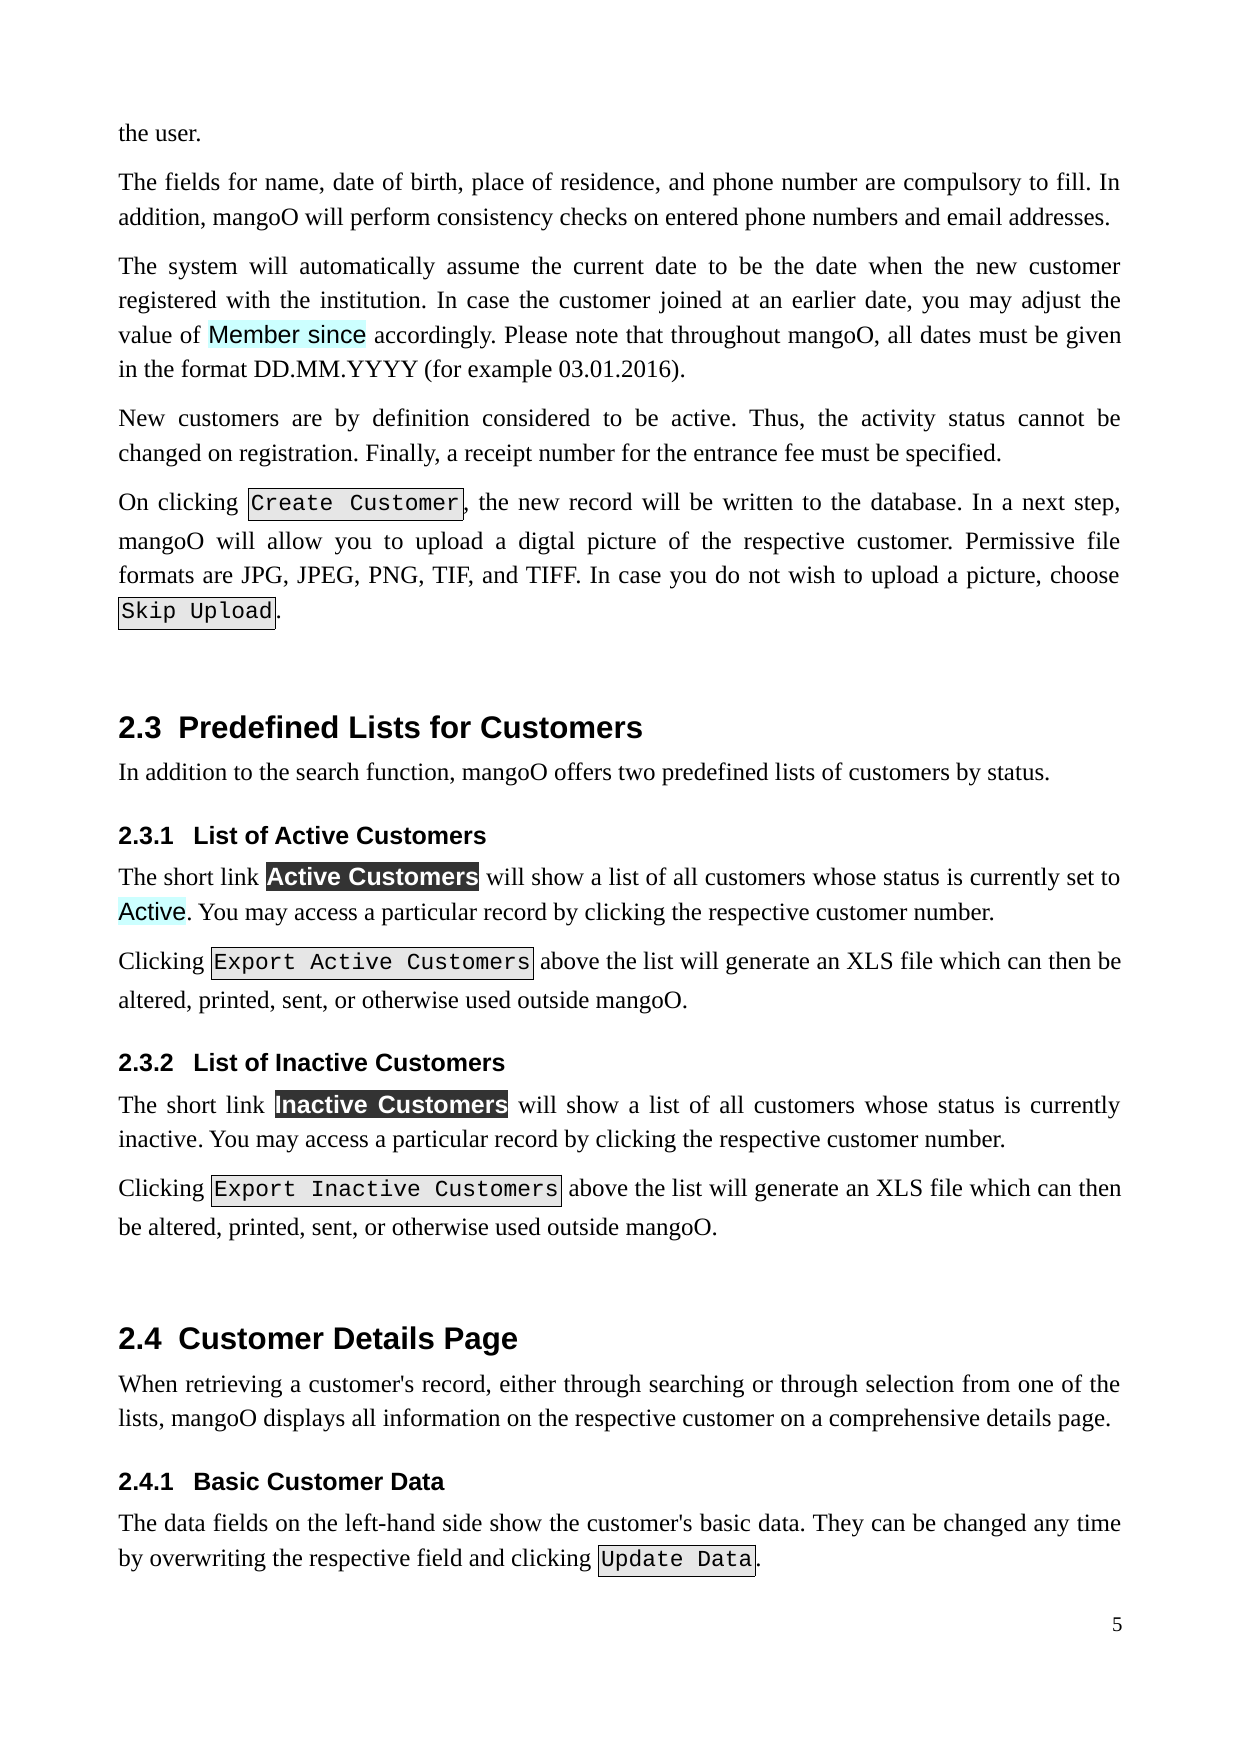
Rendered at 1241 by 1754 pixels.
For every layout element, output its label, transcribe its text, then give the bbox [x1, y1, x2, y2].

text The short link Active Customers will show a list of all customers whose status is currently set to Active. You may access a particular record by clicking the respective customer number. [118, 862, 1122, 926]
subtitle List of Inactive Customers [118, 1048, 1122, 1077]
text On clicking Create Customer, the new record will be written to the database. In a next step, mangoO will allow you to upload a digtal picture of the respective customer. Permissive file formats are JPG, JPEG, PNG, TIF, and TIFF. In case you do not wish to upload a picture, choose Skip Upload. [118, 487, 1122, 629]
text In addition to the search function, mangoO offers two predefined lists of customers by status. [118, 757, 1122, 786]
text Clicking Export Active Customers above the list will generate an XLS file which can then be altered, printed, sent, or otherwise used outside mangoO. [118, 946, 1122, 1013]
text The short link Inactive Customers will show a list of all customers whose status is currently inactive. You may access a particular record by clicking the respective customer number. [118, 1090, 1122, 1153]
text the user. [118, 118, 1122, 147]
text The data fields on the left-hand side show the customer's basic data. They can be changed any time by overwriting the respective field and clicking Update Data. [118, 1508, 1122, 1576]
text When retrieving a customer's record, either through searching or through selection from one of the lists, mangoO displays all information on the respective customer on a comprehensive details page. [118, 1369, 1122, 1432]
text New customers are by definition considered to be active. Thus, the activity status cannot be changed on registration. Finally, a receipt number for the entrance fee must be specified. [118, 403, 1122, 467]
subtitle Basic Customer Data [118, 1467, 1122, 1496]
subtitle Predefined Lists for Customers [118, 709, 1122, 745]
subtitle List of Active Customers [118, 821, 1122, 849]
text The system will automatically assume the current date to be the date when the new customer registered with the institution. In case the customer joined at an earlier date, you may adjust the value of Member since accordingly. Please note that throughout mangoO, all dates must be given in the format DD.MM.YYYY (for example 03.01.2016). [118, 251, 1122, 383]
text The fields for name, date of birth, place of residence, and phone number are compulsory to fill. In addition, mangoO will perform consistency checks on entered phone numbers and email addresses. [118, 167, 1122, 230]
subtitle Customer Details Page [118, 1320, 1122, 1356]
text Clicking Export Inactive Customers above the list will generate an XLS file which can then be altered, printed, sent, or otherwise used outside mangoO. [118, 1173, 1122, 1241]
